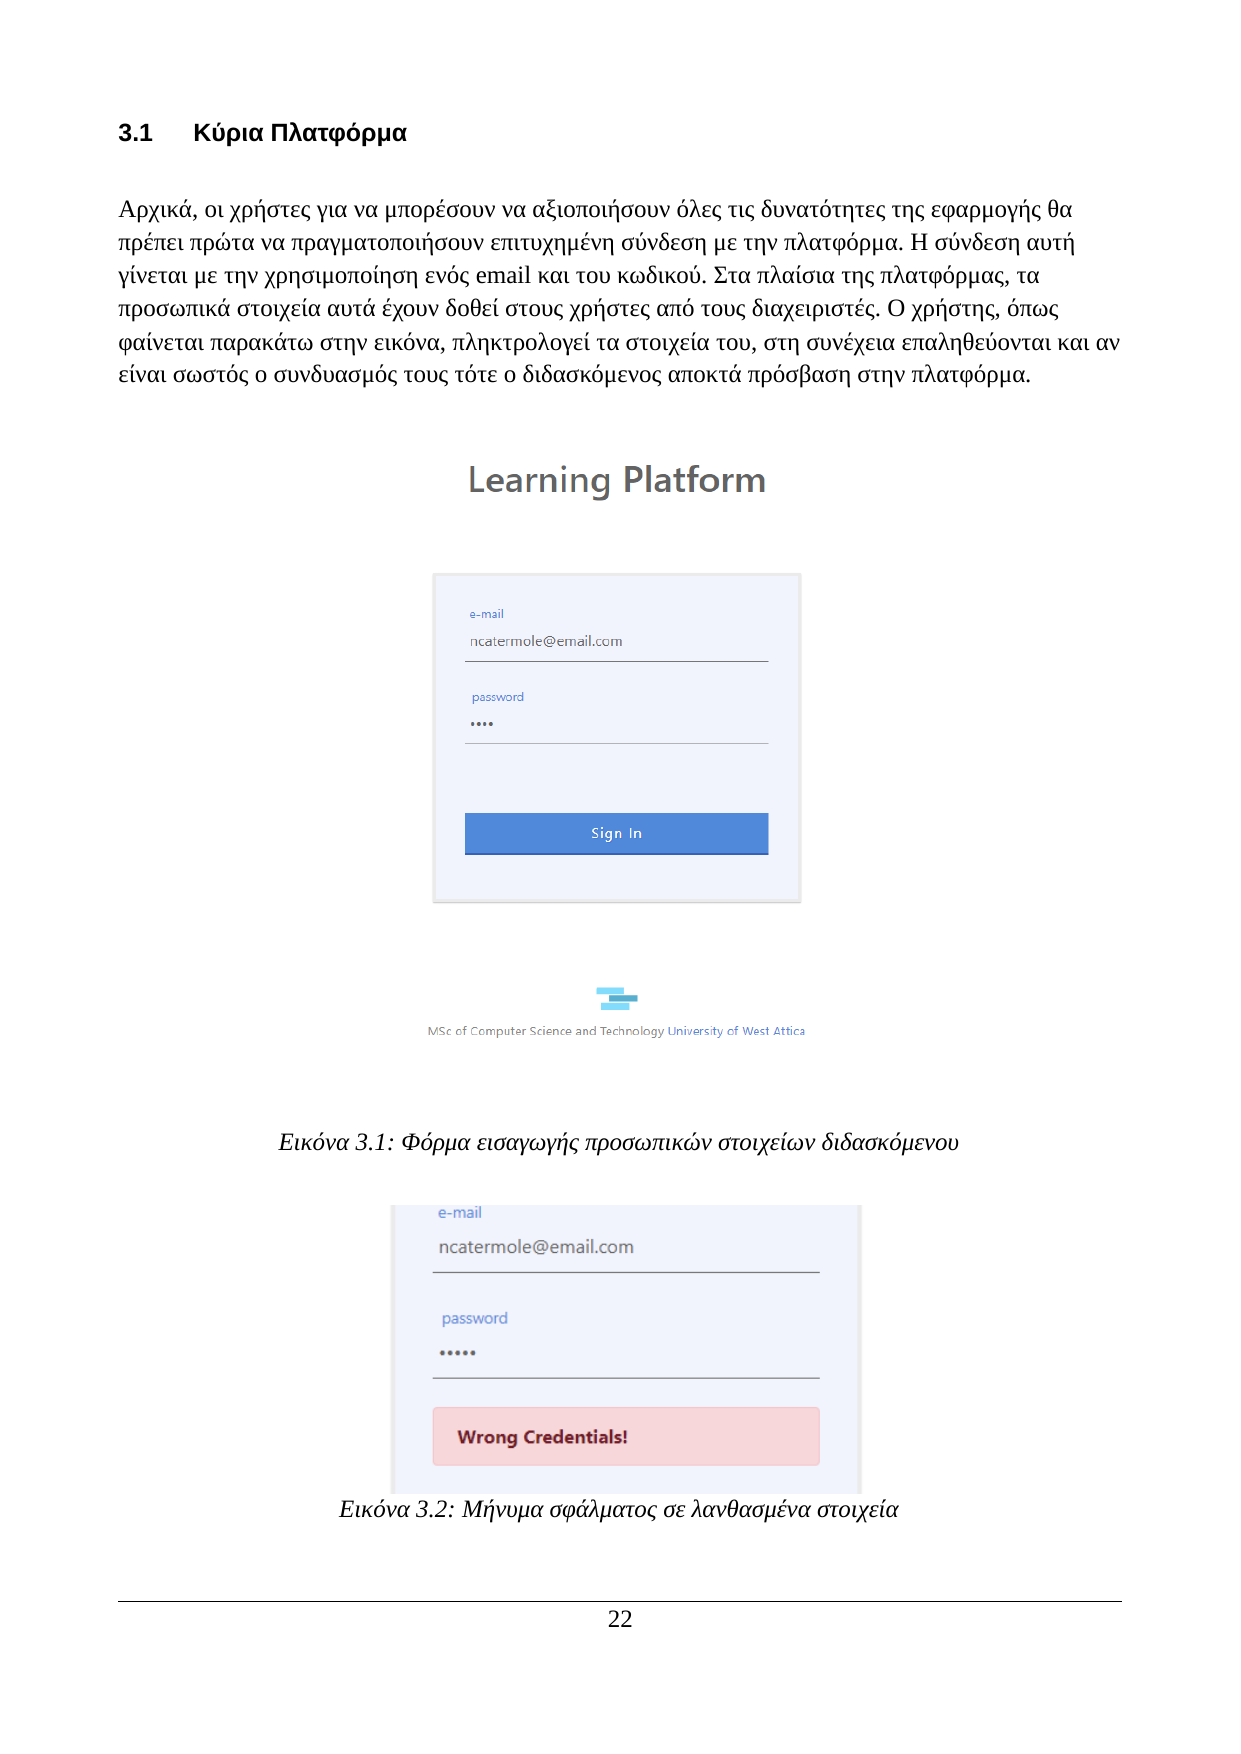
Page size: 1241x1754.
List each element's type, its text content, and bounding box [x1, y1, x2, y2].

text Αρχικά, οι χρήστες για να μπορέσουν να αξιοποιήσουν όλες τις δυνατότητες της εφαρμογής θα πρέπει πρώτα να πραγματοποιήσουν επιτυχημένη σύνδεση με την πλατφόρμα. Η σύνδεση αυτή γίνεται με την χρησιμοποίηση ενός email και του κωδικού. Στα πλαίσια της πλατφόρμας, τα προσωπικά στοιχεία αυτά έχουν δοθεί στους χρήστες από τους διαχειριστές. Ο χρήστης, όπως φαίνεται παρακάτω στην εικόνα, πληκτρολογεί τα στοιχεία του, στη συνέχεια επαληθεύονται και αν είναι σωστός ο συνδυασμός τους τότε ο διδασκόμενος αποκτά πρόσβαση στην πλατφόρμα. [118, 194, 1122, 388]
text Εικόνα 3.1: Φόρμα εισαγωγής προσωπικών στοιχείων διδασκόμενου [118, 420, 1122, 1155]
subtitle Κύρια Πλατφόρμα [118, 118, 1122, 147]
picture [285, 1205, 955, 1494]
picture [153, 419, 1087, 1127]
text Εικόνα 3.2: Μήνυμα σφάλματος σε λανθασμένα στοιχεία [285, 1494, 955, 1522]
